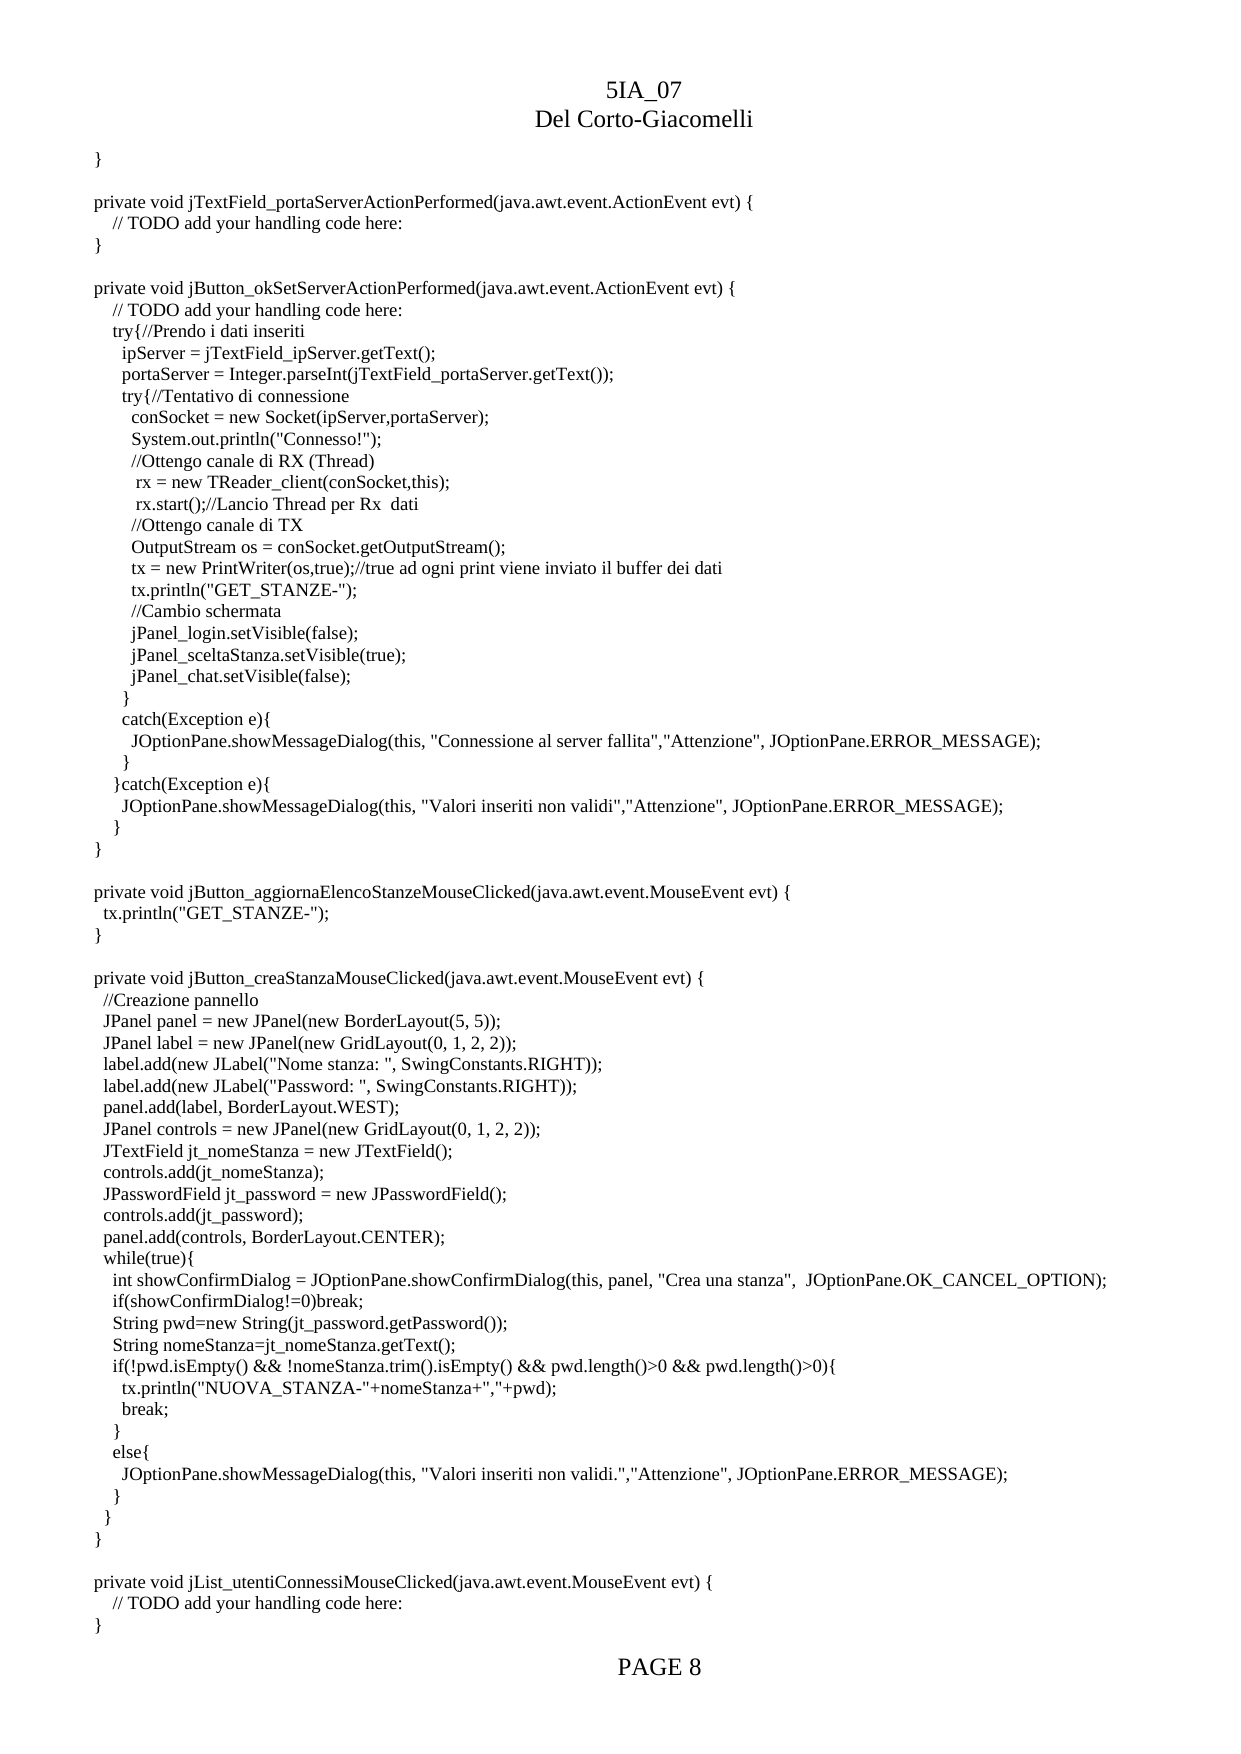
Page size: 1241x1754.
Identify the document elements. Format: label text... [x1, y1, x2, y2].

text } [75, 1614, 1162, 1635]
text // TODO add your handling code here: [75, 1592, 1162, 1614]
text try{//Prendo i dati inseriti [75, 320, 1162, 342]
text panel.add(controls, BorderLayout.CENTER); [75, 1226, 1162, 1247]
text tx.println("GET_STANZE-"); [75, 579, 1162, 600]
text jPanel_sceltaStanza.setVisible(true); [75, 643, 1162, 665]
text if(!pwd.isEmpty() && !nomeStanza.trim().isEmpty() && pwd.length()>0 && pwd.length()>0){ [75, 1355, 1162, 1377]
text // TODO add your handling code here: [75, 298, 1162, 320]
text //Cambio schermata [75, 600, 1162, 622]
text int showConfirmDialog = JOptionPane.showConfirmDialog(this, panel, "Crea una stanza", JOptionPane.OK_CANCEL_OPTION); [75, 1269, 1162, 1290]
text } [75, 816, 1162, 838]
text if(showConfirmDialog!=0)break; [75, 1290, 1162, 1312]
text OutputStream os = conSocket.getOutputStream(); [75, 536, 1162, 557]
text String pwd=new String(jt_password.getPassword()); [75, 1312, 1162, 1333]
text else{ [75, 1441, 1162, 1463]
text System.out.println("Connesso!"); [75, 428, 1162, 449]
text panel.add(label, BorderLayout.WEST); [75, 1096, 1162, 1118]
text catch(Exception e){ [75, 708, 1162, 730]
text private void jButton_creaStanzaMouseClicked(java.awt.event.MouseEvent evt) { [75, 967, 1162, 988]
text controls.add(jt_nomeStanza); [75, 1161, 1162, 1183]
text //Creazione pannello [75, 988, 1162, 1010]
text }catch(Exception e){ [75, 773, 1162, 794]
text JOptionPane.showMessageDialog(this, "Valori inseriti non validi","Attenzione", JOptionPane.ERROR_MESSAGE); [75, 794, 1162, 816]
text } [75, 751, 1162, 773]
text JOptionPane.showMessageDialog(this, "Valori inseriti non validi.","Attenzione", JOptionPane.ERROR_MESSAGE); [75, 1463, 1162, 1484]
text try{//Tentativo di connessione [75, 385, 1162, 406]
text conSocket = new Socket(ipServer,portaServer); [75, 406, 1162, 428]
text private void jList_utentiConnessiMouseClicked(java.awt.event.MouseEvent evt) { [75, 1571, 1162, 1592]
text } [75, 1528, 1162, 1549]
text private void jButton_okSetServerActionPerformed(java.awt.event.ActionEvent evt) { [75, 277, 1162, 298]
text rx = new TReader_client(conSocket,this); [75, 471, 1162, 493]
text //Ottengo canale di TX [75, 514, 1162, 536]
text //Ottengo canale di RX (Thread) [75, 449, 1162, 471]
text jPanel_chat.setVisible(false); [75, 665, 1162, 687]
text while(true){ [75, 1247, 1162, 1269]
text JTextField jt_nomeStanza = new JTextField(); [75, 1139, 1162, 1161]
text label.add(new JLabel("Password: ", SwingConstants.RIGHT)); [75, 1075, 1162, 1096]
text private void jButton_aggiornaElencoStanzeMouseClicked(java.awt.event.MouseEvent evt) { [75, 881, 1162, 902]
text portaServer = Integer.parseInt(jTextField_portaServer.getText()); [75, 363, 1162, 385]
text controls.add(jt_password); [75, 1204, 1162, 1226]
text // TODO add your handling code here: [75, 212, 1162, 234]
text JPanel controls = new JPanel(new GridLayout(0, 1, 2, 2)); [75, 1118, 1162, 1139]
text } [75, 234, 1162, 255]
text break; [75, 1398, 1162, 1420]
text private void jTextField_portaServerActionPerformed(java.awt.event.ActionEvent evt) { [75, 191, 1162, 212]
text JPanel panel = new JPanel(new BorderLayout(5, 5)); [75, 1010, 1162, 1032]
text tx.println("GET_STANZE-"); [75, 902, 1162, 924]
text } [75, 1484, 1162, 1506]
text } [75, 1420, 1162, 1441]
text tx = new PrintWriter(os,true);//true ad ogni print viene inviato il buffer dei dati [75, 557, 1162, 579]
text tx.println("NUOVA_STANZA-"+nomeStanza+","+pwd); [75, 1377, 1162, 1398]
text } [75, 924, 1162, 945]
text jPanel_login.setVisible(false); [75, 622, 1162, 643]
text } [75, 148, 1162, 169]
text ipServer = jTextField_ipServer.getText(); [75, 342, 1162, 363]
text JPasswordField jt_password = new JPasswordField(); [75, 1183, 1162, 1204]
text } [75, 838, 1162, 859]
text JPanel label = new JPanel(new GridLayout(0, 1, 2, 2)); [75, 1032, 1162, 1053]
text String nomeStanza=jt_nomeStanza.getText(); [75, 1333, 1162, 1355]
text } [75, 1506, 1162, 1528]
text JOptionPane.showMessageDialog(this, "Connessione al server fallita","Attenzione", JOptionPane.ERROR_MESSAGE); [75, 730, 1162, 751]
text } [75, 687, 1162, 708]
text rx.start();//Lancio Thread per Rx dati [75, 493, 1162, 514]
text label.add(new JLabel("Nome stanza: ", SwingConstants.RIGHT)); [75, 1053, 1162, 1075]
